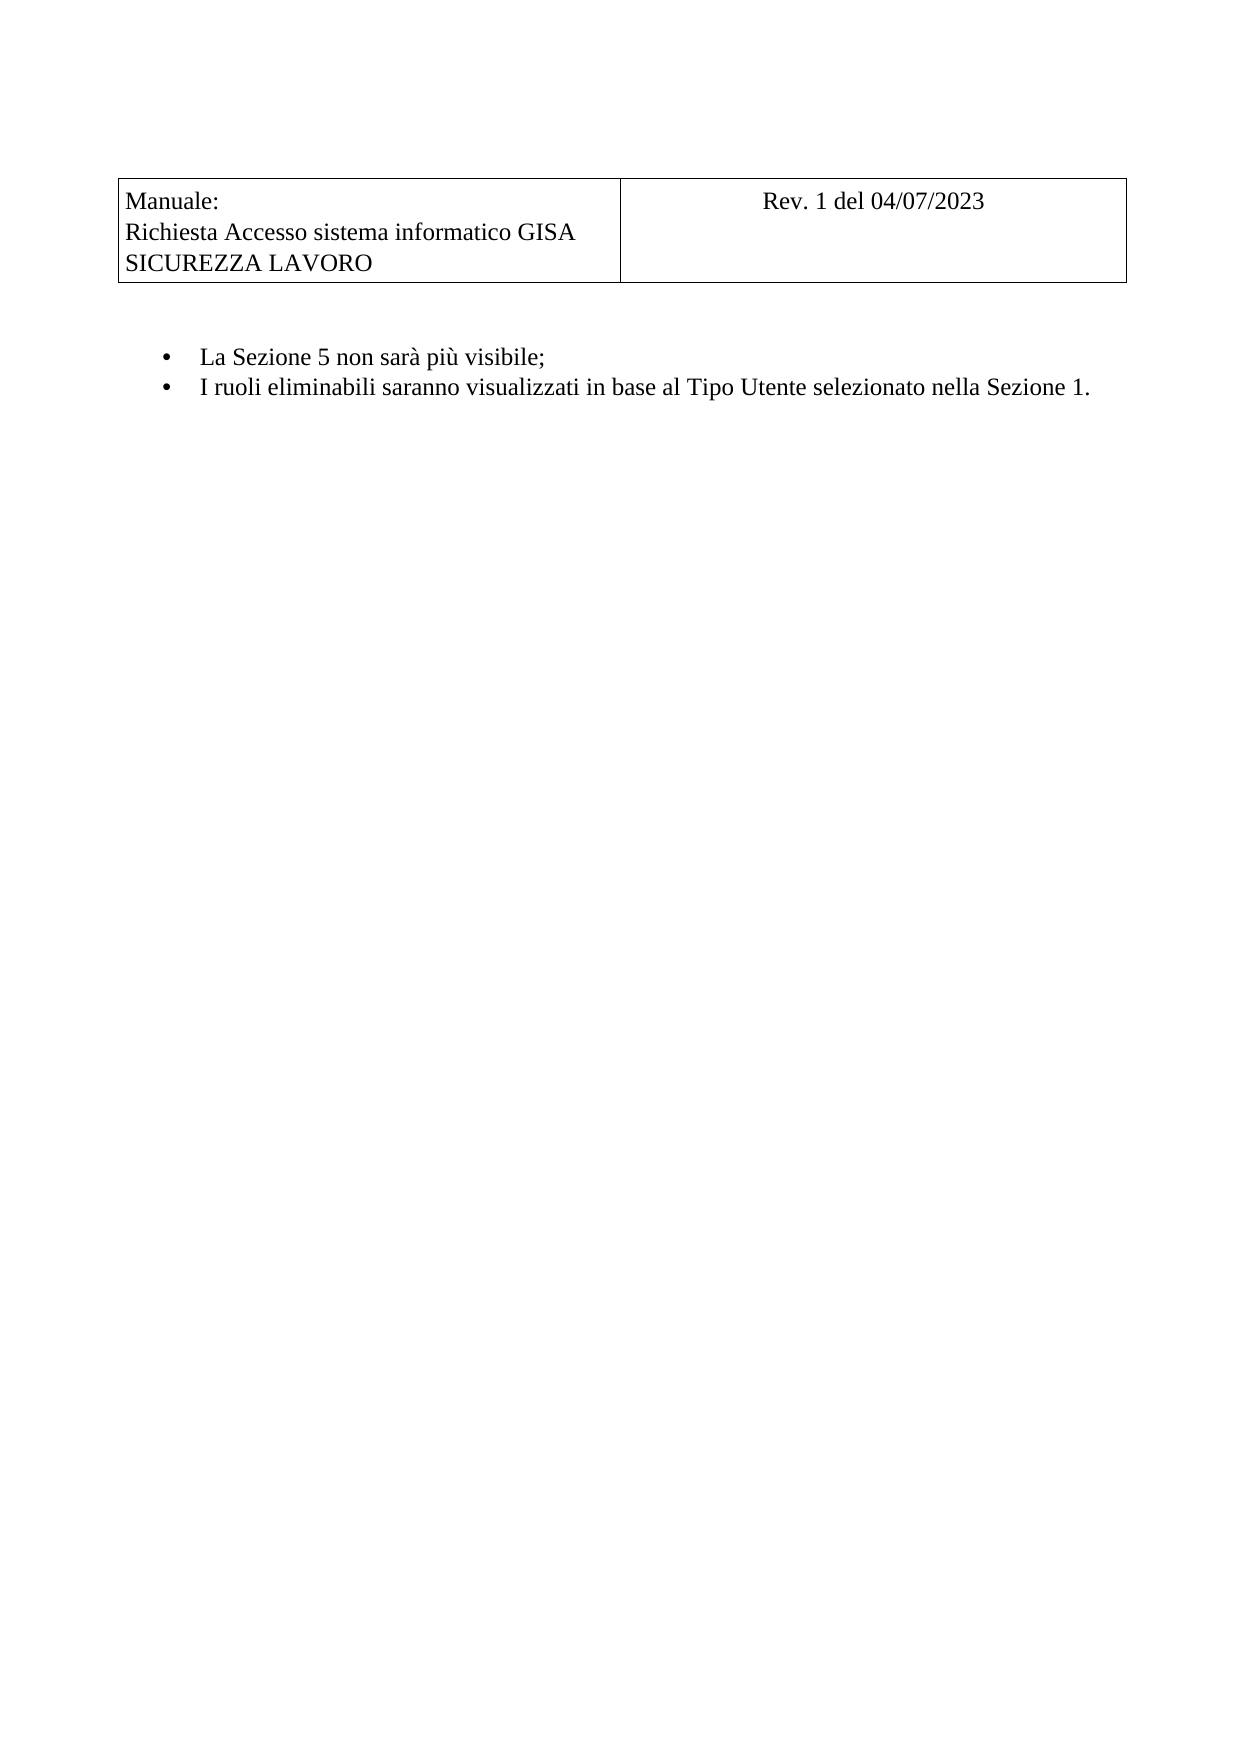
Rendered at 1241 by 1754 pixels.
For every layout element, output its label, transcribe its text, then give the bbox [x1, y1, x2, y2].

list La Sezione 5 non sarà più visibile; [162, 342, 1122, 371]
list I ruoli eliminabili saranno visualizzati in base al Tipo Utente selezionato nella Sezione 1. [162, 372, 1122, 400]
